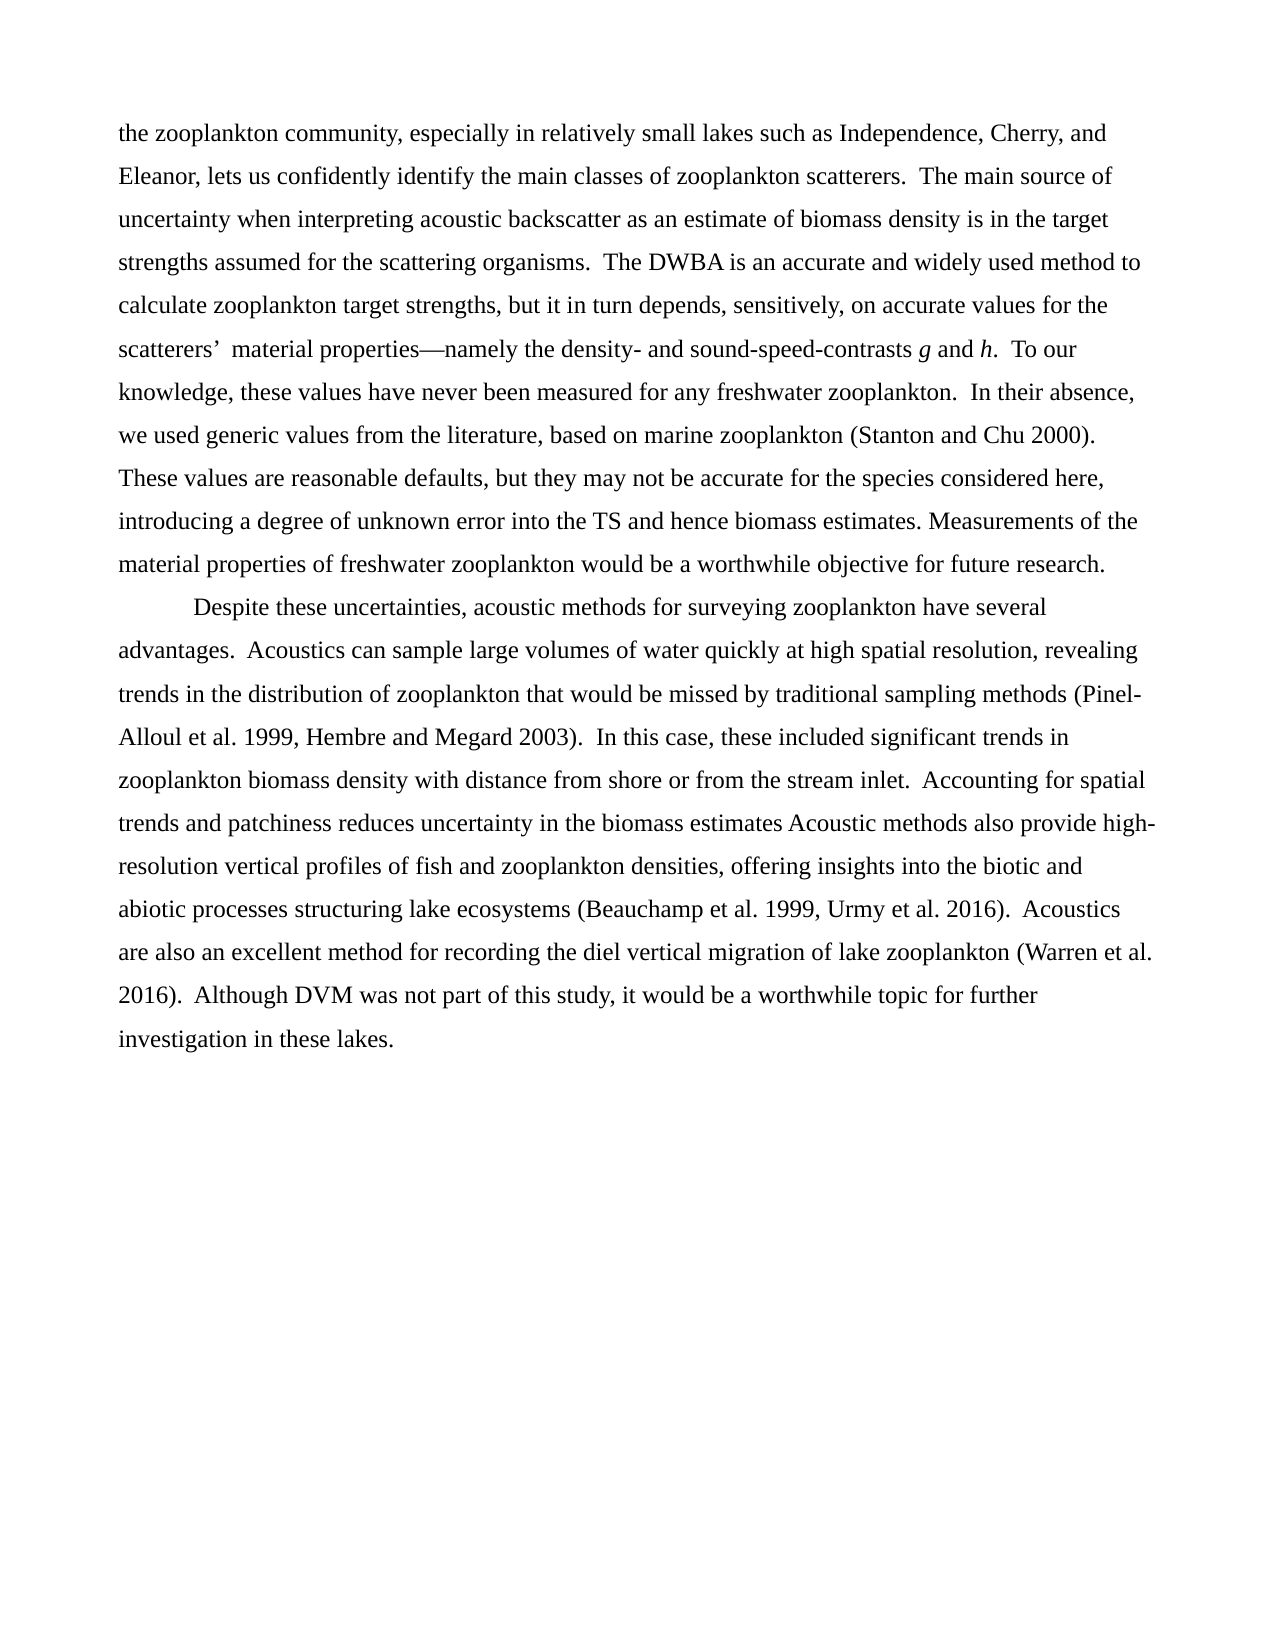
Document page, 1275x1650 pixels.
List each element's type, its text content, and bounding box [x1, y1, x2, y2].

text Despite these uncertainties, acoustic methods for surveying zooplankton have several advantages. Acoustics can sample large volumes of water quickly at high spatial resolution, revealing trends in the distribution of zooplankton that would be missed by traditional sampling methods (Pinel-Alloul et al. 1999, Hembre and Megard 2003)⁠. In this case, these included significant trends in zooplankton biomass density with distance from shore or from the stream inlet. Accounting for spatial trends and patchiness reduces uncertainty in the biomass estimates Acoustic methods also provide high-resolution vertical profiles of fish and zooplankton densities, offering insights into the biotic and abiotic processes structuring lake ecosystems (Beauchamp et al. 1999, Urmy et al. 2016)⁠. Acoustics are also an excellent method for recording the diel vertical migration of lake zooplankton (Warren et al. 2016)⁠. Although DVM was not part of this study, it would be a worthwhile topic for further investigation in these lakes. [118, 592, 1157, 1052]
text the zooplankton community, especially in relatively small lakes such as Independence, Cherry, and Eleanor, lets us confidently identify the main classes of zooplankton scatterers. The main source of uncertainty when interpreting acoustic backscatter as an estimate of biomass density is in the target strengths assumed for the scattering organisms. The DWBA is an accurate and widely used method to calculate zooplankton target strengths, but it in turn depends, sensitively, on accurate values for the scatterers’ material properties—namely the density- and sound-speed-contrasts g and h. To our knowledge, these values have never been measured for any freshwater zooplankton. In their absence, we used generic values from the literature, based on marine zooplankton (Stanton and Chu 2000)⁠. These values are reasonable defaults, but they may not be accurate for the species considered here, introducing a degree of unknown error into the TS and hence biomass estimates. Measurements of the material properties of freshwater zooplankton would be a worthwhile objective for future research. [118, 118, 1157, 578]
